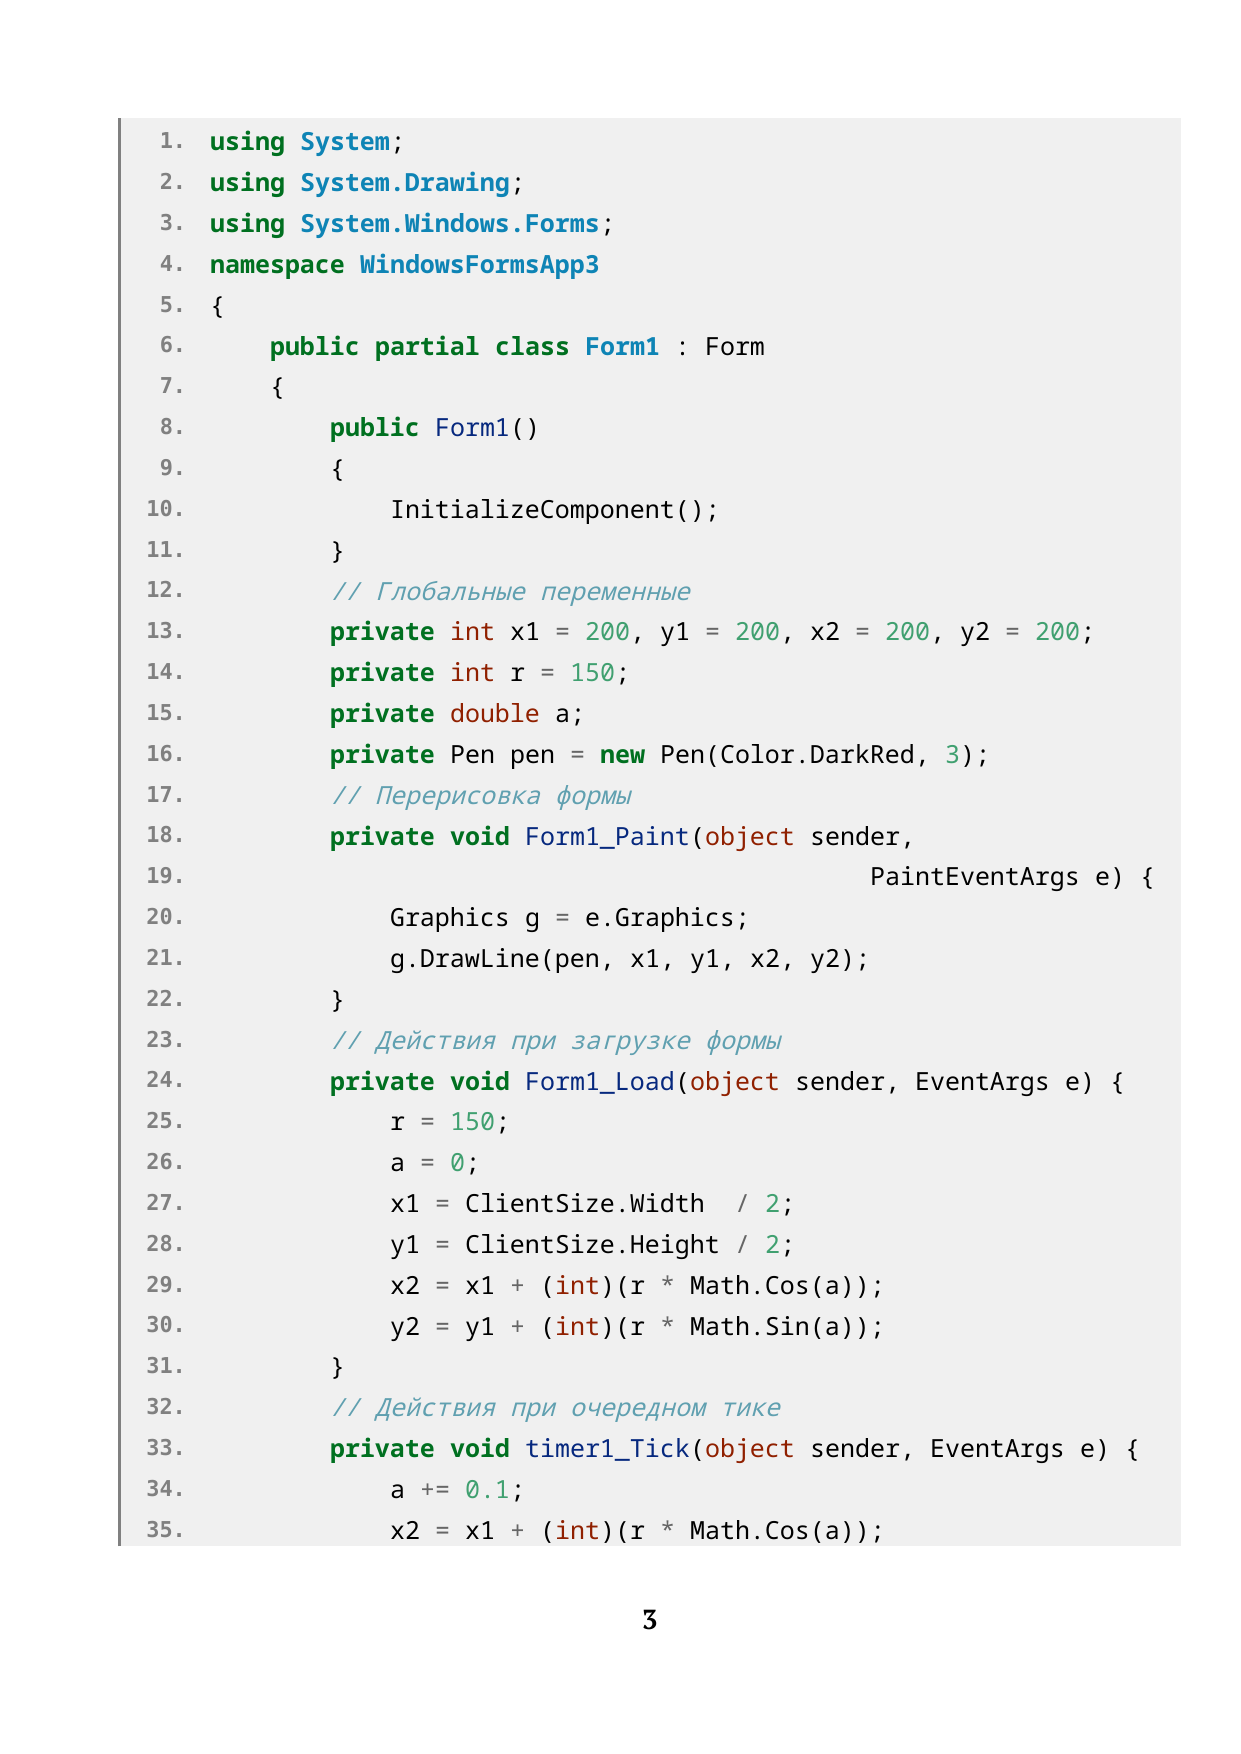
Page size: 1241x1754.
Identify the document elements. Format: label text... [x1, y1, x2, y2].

list private void timer1_Tick(object sender, EventArgs e) { [121, 1425, 1181, 1465]
list // Перерисовка формы [121, 771, 1181, 811]
list using System; [121, 118, 1181, 158]
list private int r = 150; [121, 649, 1181, 689]
list public partial class Form1 : Form [121, 322, 1181, 362]
list } [121, 526, 1181, 566]
list x2 = x1 + (int)(r * Math.Cos(a)); [121, 1506, 1181, 1546]
list using System.Windows.Forms; [121, 200, 1181, 240]
list { [121, 363, 1181, 403]
list a = 0; [121, 1139, 1181, 1179]
list private double a; [121, 690, 1181, 730]
list { [121, 445, 1181, 485]
list x1 = ClientSize.Width / 2; [121, 1180, 1181, 1220]
list a += 0.1; [121, 1466, 1181, 1506]
list namespace WindowsFormsApp3 [121, 241, 1181, 281]
list r = 150; [121, 1098, 1181, 1138]
list x2 = x1 + (int)(r * Math.Cos(a)); [121, 1261, 1181, 1301]
list y2 = y1 + (int)(r * Math.Sin(a)); [121, 1302, 1181, 1342]
list y1 = ClientSize.Height / 2; [121, 1221, 1181, 1261]
list PaintEventArgs e) { [121, 853, 1181, 893]
list private int x1 = 200, y1 = 200, x2 = 200, y2 = 200; [121, 608, 1181, 648]
list using System.Drawing; [121, 159, 1181, 199]
list public Form1() [121, 404, 1181, 444]
list } [121, 976, 1181, 1016]
list } [121, 1343, 1181, 1383]
list { [121, 281, 1181, 321]
list // Глобальные переменные [121, 567, 1181, 607]
list // Действия при загрузке формы [121, 1016, 1181, 1056]
list private Pen pen = new Pen(Color.DarkRed, 3); [121, 731, 1181, 771]
list Graphics g = e.Graphics; [121, 894, 1181, 934]
list private void Form1_Paint(object sender, [121, 812, 1181, 852]
list InitializeComponent(); [121, 486, 1181, 526]
list // Действия при очередном тике [121, 1384, 1181, 1424]
list private void Form1_Load(object sender, EventArgs e) { [121, 1057, 1181, 1097]
list g.DrawLine(pen, x1, y1, x2, y2); [121, 935, 1181, 975]
